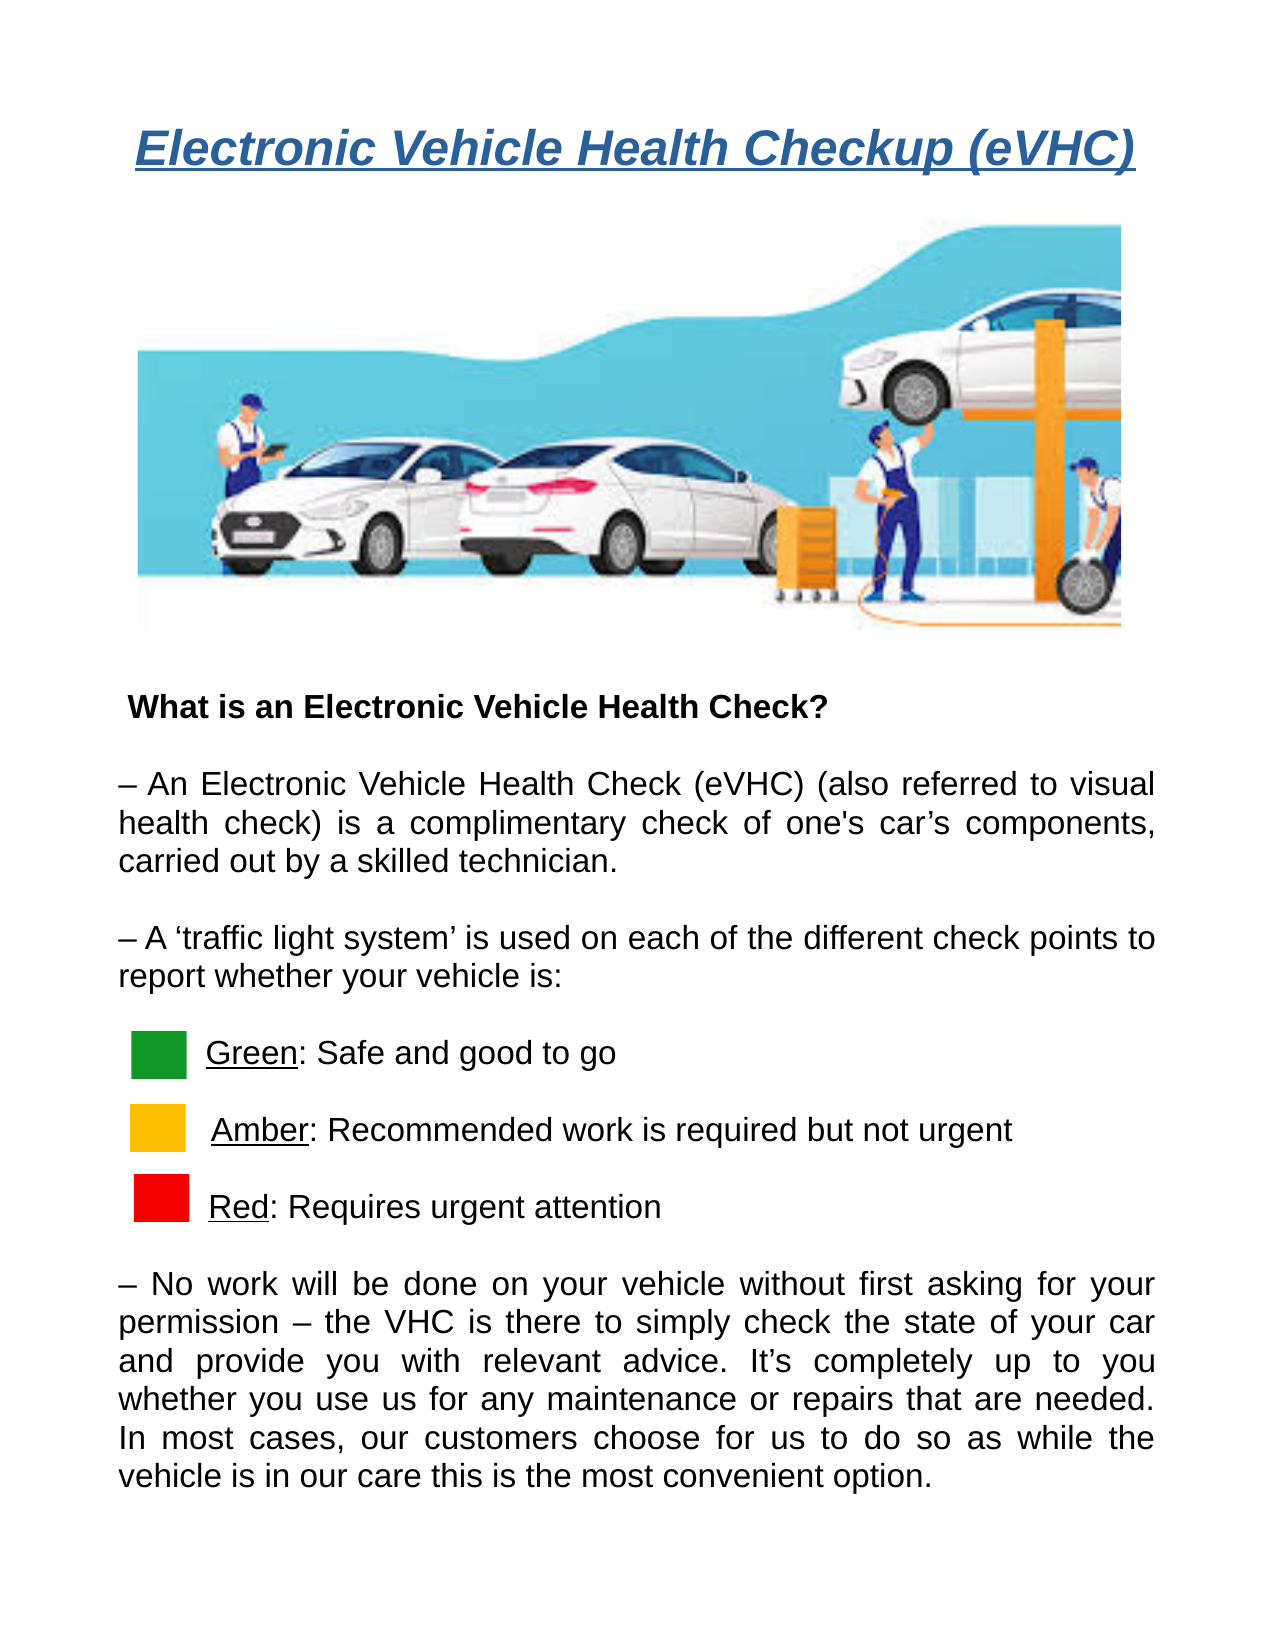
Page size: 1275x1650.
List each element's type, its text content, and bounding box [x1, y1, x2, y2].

text What is an Electronic Vehicle Health Check? [118, 687, 1157, 726]
picture [131, 1031, 187, 1079]
text – No work will be done on your vehicle without first asking for your permission – the VHC is there to simply check the state of your car and provide you with relevant advice. It’s completely up to you whether you use us for any maintenance or repairs that are needed. In most cases, our customers choose for us to do so as while the vehicle is in our care this is the most convenient option. [118, 1264, 1157, 1494]
text Green: Safe and good to go [187, 1033, 1157, 1072]
text Electronic Vehicle Health Checkup (eVHC) [118, 118, 1157, 176]
picture [137, 220, 1122, 630]
text Amber: Recommended work is required but not urgent [186, 1110, 1157, 1149]
picture [133, 1174, 190, 1222]
text – An Electronic Vehicle Health Check (eVHC) (also referred to visual health check) is a complimentary check of one's car’s components, carried out by a skilled technician. [118, 764, 1157, 879]
text Red: Requires urgent attention [118, 1187, 1157, 1226]
text – A ‘traffic light system’ is used on each of the different check points to report whether your vehicle is: [118, 918, 1157, 995]
picture [130, 1104, 186, 1152]
